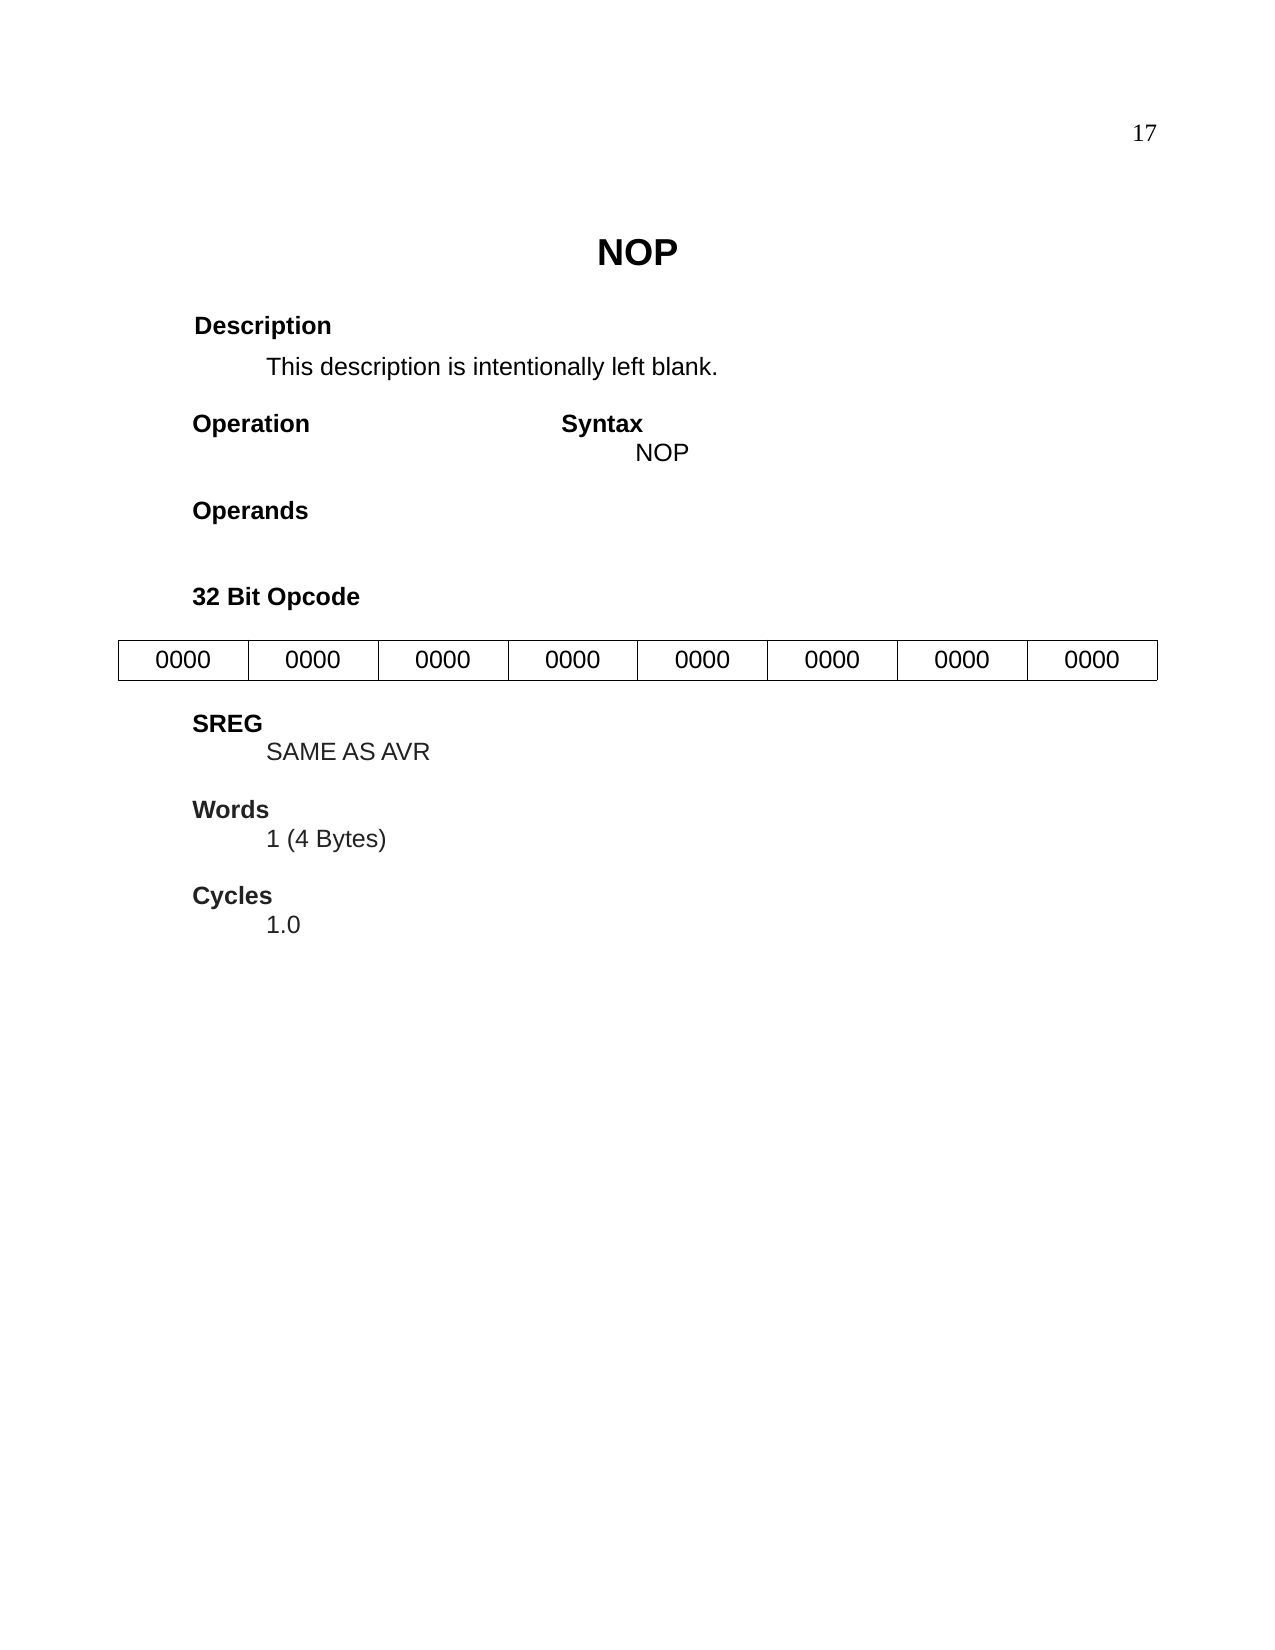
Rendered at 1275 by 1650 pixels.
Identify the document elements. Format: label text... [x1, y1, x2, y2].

text Words [118, 795, 1157, 824]
table_header 0000 [509, 641, 637, 680]
subtitle Description [118, 311, 1157, 339]
table_header 0000 [249, 641, 378, 680]
text NOP [118, 438, 1157, 467]
text 1 (4 Bytes) [118, 824, 1157, 852]
text Operation Syntax [118, 409, 1157, 438]
text 32 Bit Opcode [118, 582, 1157, 611]
text Cycles [118, 881, 1157, 910]
subtitle NOP [118, 230, 1157, 273]
text This description is intentionally left blank. [118, 352, 1157, 381]
text 1.0 [118, 910, 1157, 939]
text Operands [118, 496, 1157, 524]
table_header 0000 [898, 641, 1027, 680]
table_header 0000 [638, 641, 767, 680]
table_header 0000 [1028, 641, 1157, 680]
table_header 0000 [119, 641, 248, 680]
table_header 0000 [768, 641, 897, 680]
text SREG [118, 709, 1157, 737]
text SAME AS AVR [118, 737, 1157, 766]
table_header 0000 [379, 641, 508, 680]
